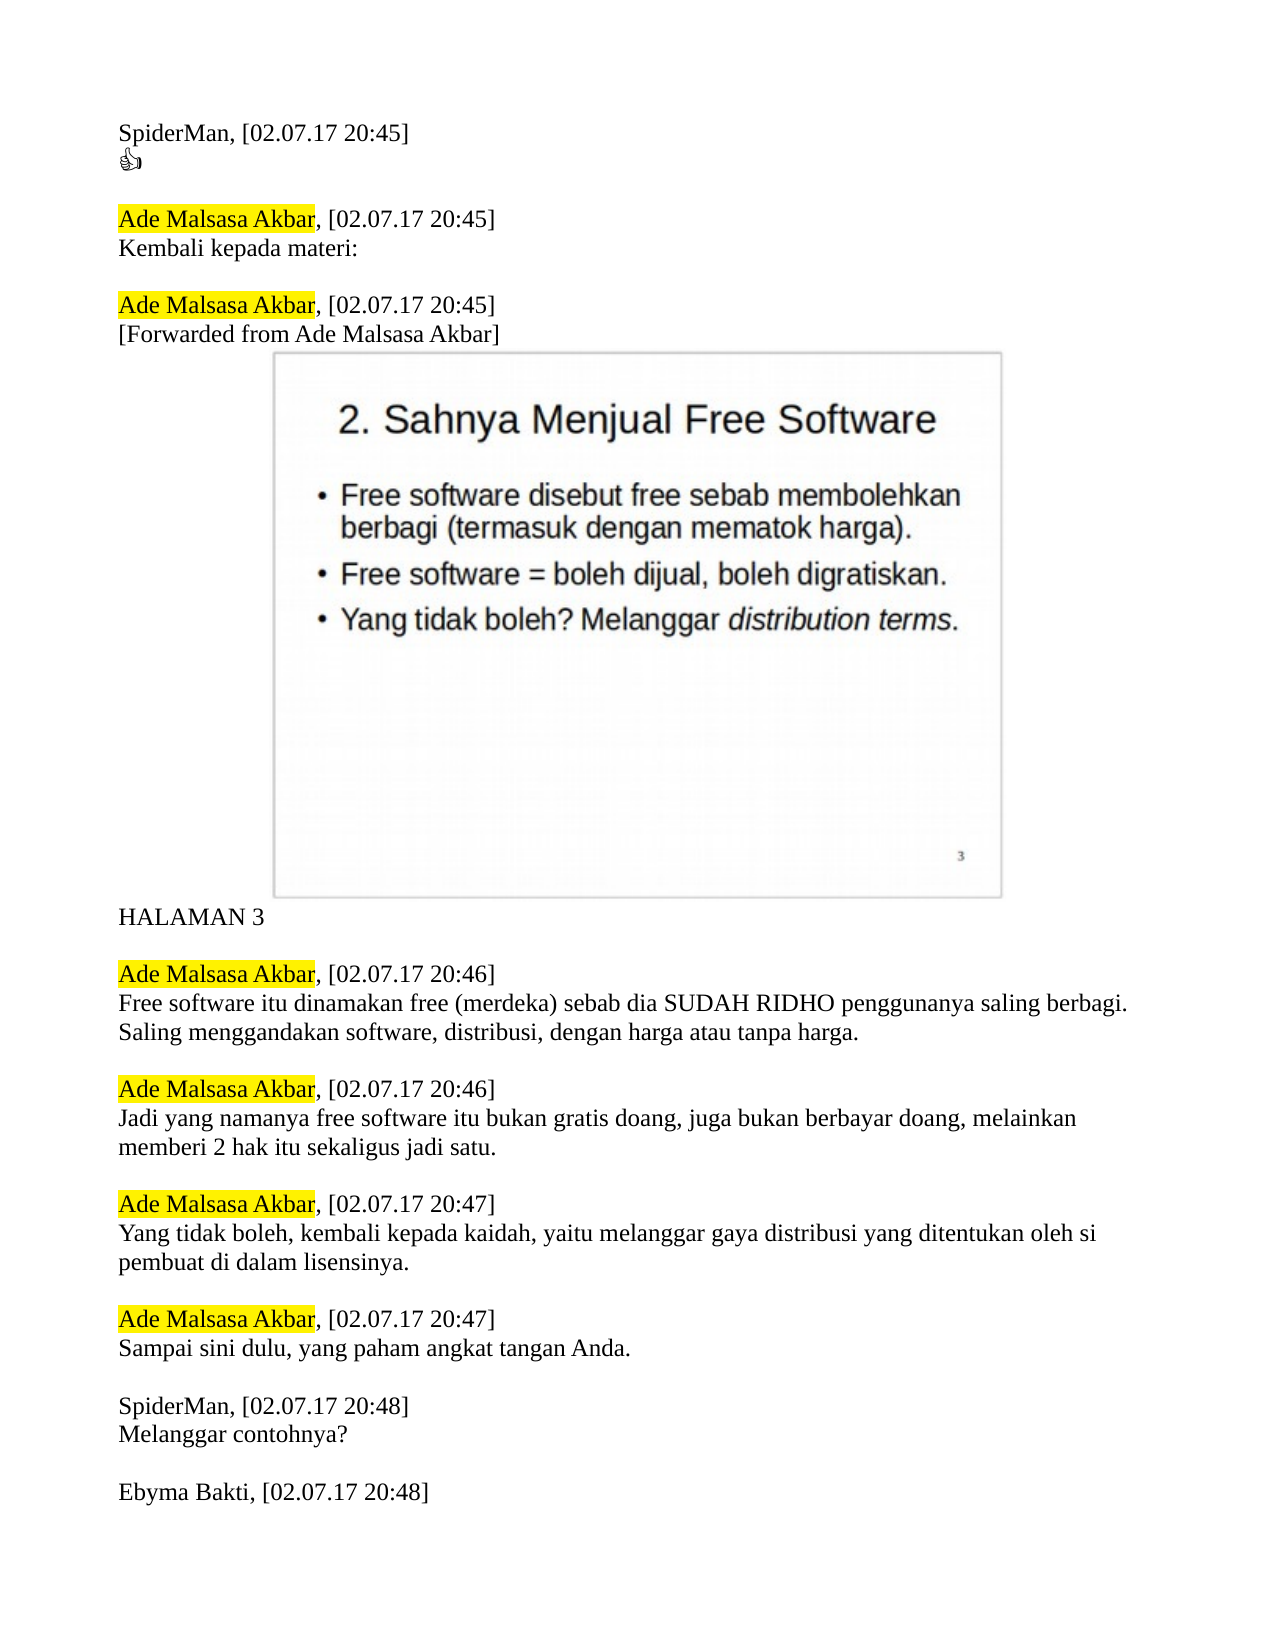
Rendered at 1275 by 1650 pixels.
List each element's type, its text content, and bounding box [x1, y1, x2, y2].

text Ade Malsasa Akbar, [02.07.17 20:45] [118, 291, 1157, 319]
text Sampai sini dulu, yang paham angkat tangan Anda. [118, 1333, 1157, 1362]
text [Forwarded from Ade Malsasa Akbar] [118, 319, 1157, 348]
text Kembali kepada materi: [118, 233, 1157, 262]
text Yang tidak boleh, kembali kepada kaidah, yaitu melanggar gaya distribusi yang ditentukan oleh si pembuat di dalam lisensinya. [118, 1218, 1157, 1276]
text Ebyma Bakti, [02.07.17 20:48] [118, 1477, 1157, 1506]
text Ade Malsasa Akbar, [02.07.17 20:45] [118, 204, 1157, 233]
text Free software itu dinamakan free (merdeka) sebab dia SUDAH RIDHO penggunanya saling berbagi. Saling menggandakan software, distribusi, dengan harga atau tanpa harga. [118, 988, 1157, 1046]
text SpiderMan, [02.07.17 20:45] [118, 118, 1157, 147]
text Ade Malsasa Akbar, [02.07.17 20:46] [118, 959, 1157, 988]
text Ade Malsasa Akbar, [02.07.17 20:46] [118, 1074, 1157, 1103]
text SpiderMan, [02.07.17 20:48] [118, 1391, 1157, 1419]
text Ade Malsasa Akbar, [02.07.17 20:47] [118, 1189, 1157, 1218]
text Ade Malsasa Akbar, [02.07.17 20:47] [118, 1304, 1157, 1333]
text HALAMAN 3 [118, 348, 1157, 931]
text Melanggar contohnya? [118, 1419, 1157, 1448]
text 👍 [118, 147, 1157, 176]
picture [268, 348, 1007, 902]
text Jadi yang namanya free software itu bukan gratis doang, juga bukan berbayar doang, melainkan memberi 2 hak itu sekaligus jadi satu. [118, 1103, 1157, 1161]
